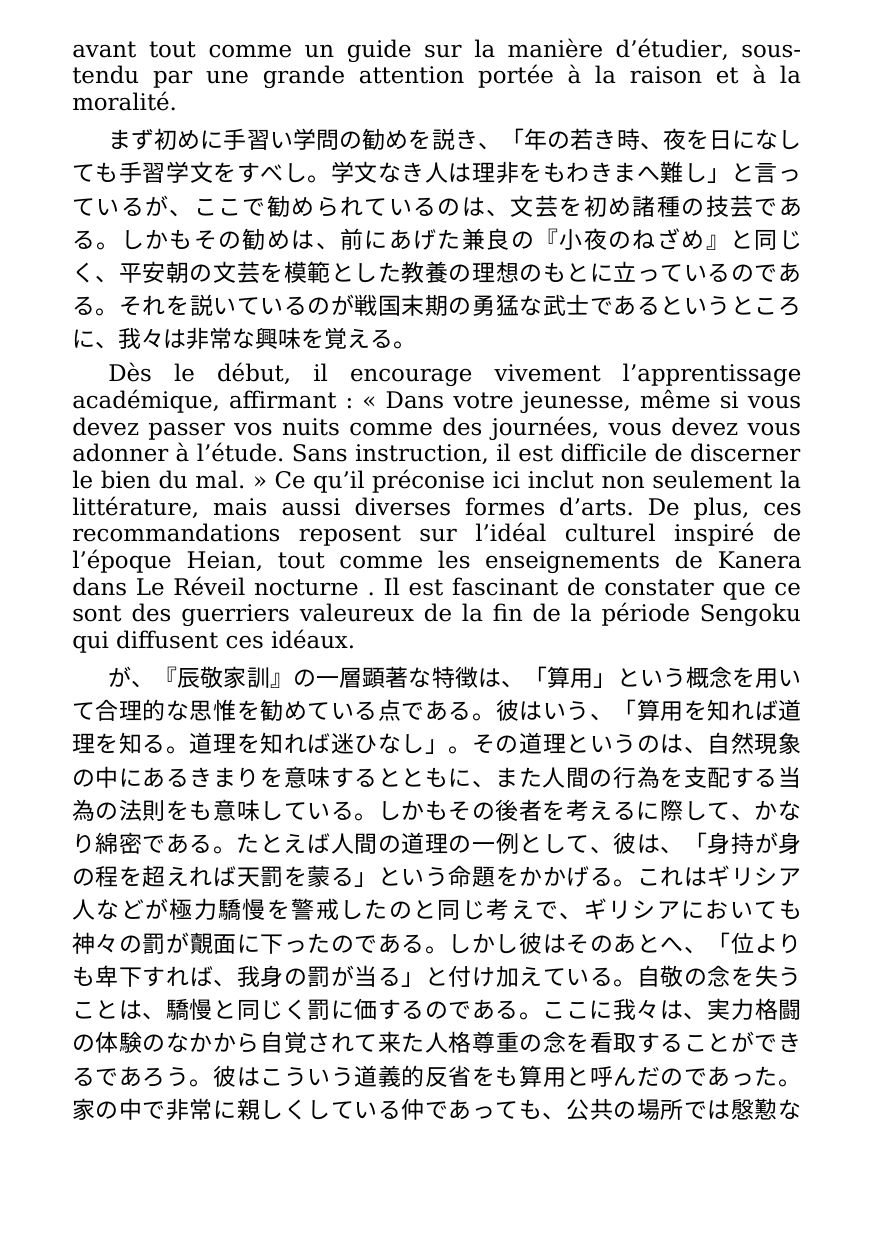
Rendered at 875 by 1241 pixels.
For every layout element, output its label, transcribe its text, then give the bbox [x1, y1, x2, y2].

text まず初めに手習い学問の勧めを説き、「年の若き時、夜を日になしても手習学文をすべし。学文なき人は理非をもわきまへ難し」と言っているが、ここで勧められているのは、文芸を初め諸種の技芸である。しかもその勧めは、前にあげた兼良の『小夜のねざめ』と同じく、平安朝の文芸を模範とした教養の理想のもとに立っているのである。それを説いているのが戦国末期の勇猛な武士であるというところに、我々は非常な興味を覚える。 [72, 122, 802, 354]
text が、『辰敬家訓』の一層顕著な特徴は、「算用」という概念を用いて合理的な思惟を勧めている点である。彼はいう、「算用を知れば道理を知る。道理を知れば迷ひなし」。その道理というのは、自然現象の中にあるきまりを意味するとともに、また人間の行為を支配する当為の法則をも意味している。しかもその後者を考えるに際して、かなり綿密である。たとえば人間の道理の一例として、彼は、「身持が身の程を超えれば天罰を蒙る」という命題をかかげる。これはギリシア人などが極力驕慢を警戒したのと同じ考えで、ギリシアにおいても神々の罰が覿面に下ったのである。しかし彼はそのあとへ、「位よりも卑下すれば、我身の罰が当る」と付け加えている。自敬の念を失うことは、驕慢と同じく罰に価するのである。ここに我々は、実力格闘の体験のなかから自覚されて来た人格尊重の念を看取することができるであろう。彼はこういう道義的反省をも算用と呼んだのであった。家の中で非常に親しくしている仲であっても、公共の場所では慇懃な [72, 660, 802, 1125]
text avant tout comme un guide sur la manière d’étudier, sous-tendu par une grande attention portée à la raison et à la moralité. [72, 36, 802, 116]
text Dès le début, il encourage vivement l’apprentissage académique, affirmant : « Dans votre jeunesse, même si vous devez passer vos nuits comme des journées, vous devez vous adonner à l’étude. Sans instruction, il est difficile de discerner le bien du mal. » Ce qu’il préconise ici inclut non seulement la littérature, mais aussi diverses formes d’arts. De plus, ces recommandations reposent sur l’idéal culturel inspiré de l’époque Heian, tout comme les enseignements de Kanera dans Le Réveil nocturne . Il est fascinant de constater que ce sont des guerriers valeureux de la fin de la période Sengoku qui diffusent ces idéaux. [72, 361, 802, 654]
